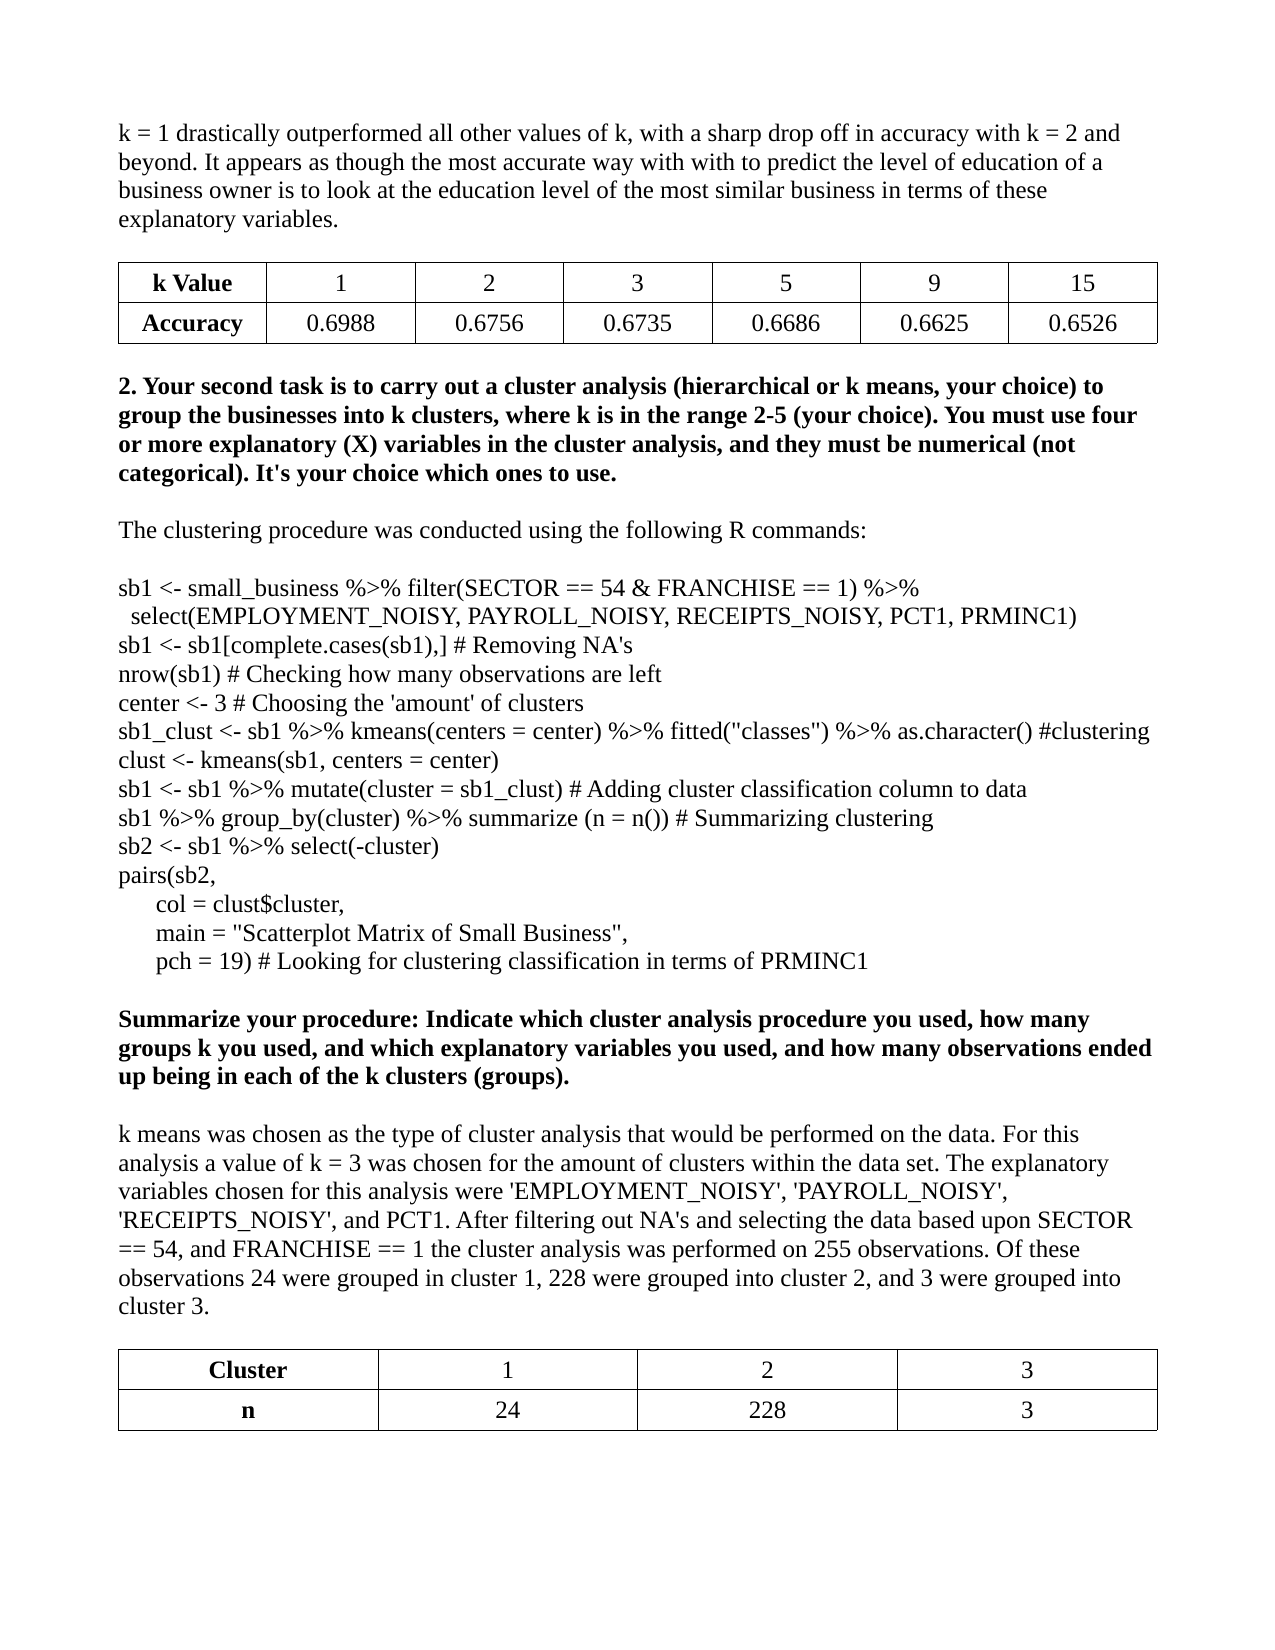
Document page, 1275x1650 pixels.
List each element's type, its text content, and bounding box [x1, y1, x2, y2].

table_header 3 [564, 263, 712, 302]
table_cell 24 [379, 1390, 637, 1429]
text The clustering procedure was conducted using the following R commands: [118, 515, 1157, 544]
text pairs(sb2, [118, 860, 1157, 889]
text sb1 %>% group_by(cluster) %>% summarize (n = n()) # Summarizing clustering [118, 803, 1157, 831]
table_header k Value [119, 263, 266, 302]
table_header 5 [713, 263, 860, 302]
table_cell 0.6526 [1009, 303, 1157, 342]
text col = clust$cluster, [118, 889, 1157, 918]
table_cell 0.6988 [267, 303, 415, 342]
table_cell 0.6686 [713, 303, 860, 342]
text sb1 <- sb1[complete.cases(sb1),] # Removing NA's [118, 630, 1157, 659]
text sb1 <- small_business %>% filter(SECTOR == 54 & FRANCHISE == 1) %>% [118, 573, 1157, 601]
table_cell Accuracy [119, 303, 266, 342]
text Summarize your procedure: Indicate which cluster analysis procedure you used, how many groups k you used, and which explanatory variables you used, and how many observations ended up being in each of the k clusters (groups). [118, 1004, 1157, 1090]
table_cell 0.6756 [416, 303, 563, 342]
text select(EMPLOYMENT_NOISY, PAYROLL_NOISY, RECEIPTS_NOISY, PCT1, PRMINC1) [118, 601, 1157, 630]
text center <- 3 # Choosing the 'amount' of clusters [118, 688, 1157, 716]
table_cell 0.6625 [861, 303, 1008, 342]
table_cell 0.6735 [564, 303, 712, 342]
table_header 2 [416, 263, 563, 302]
table_header 1 [379, 1350, 637, 1389]
text sb1_clust <- sb1 %>% kmeans(centers = center) %>% fitted("classes") %>% as.character() #clustering [118, 716, 1157, 745]
table_cell n [119, 1390, 378, 1429]
text sb2 <- sb1 %>% select(-cluster) [118, 831, 1157, 860]
table_header 3 [898, 1350, 1157, 1389]
text k means was chosen as the type of cluster analysis that would be performed on the data. For this analysis a value of k = 3 was chosen for the amount of clusters within the data set. The explanatory variables chosen for this analysis were 'EMPLOYMENT_NOISY', 'PAYROLL_NOISY', 'RECEIPTS_NOISY', and PCT1. After filtering out NA's and selecting the data based upon SECTOR == 54, and FRANCHISE == 1 the cluster analysis was performed on 255 observations. Of these observations 24 were grouped in cluster 1, 228 were grouped into cluster 2, and 3 were grouped into cluster 3. [118, 1119, 1157, 1320]
text main = "Scatterplot Matrix of Small Business", [118, 918, 1157, 946]
text pch = 19) # Looking for clustering classification in terms of PRMINC1 [118, 946, 1157, 975]
text nrow(sb1) # Checking how many observations are left [118, 659, 1157, 688]
text sb1 <- sb1 %>% mutate(cluster = sb1_clust) # Adding cluster classification column to data [118, 774, 1157, 803]
table_header 9 [861, 263, 1008, 302]
table_header 15 [1009, 263, 1157, 302]
table_cell 228 [638, 1390, 897, 1429]
table_header 2 [638, 1350, 897, 1389]
table_header Cluster [119, 1350, 378, 1389]
table_header 1 [267, 263, 415, 302]
table_cell 3 [898, 1390, 1157, 1429]
text 2. Your second task is to carry out a cluster analysis (hierarchical or k means, your choice) to group the businesses into k clusters, where k is in the range 2-5 (your choice). You must use four or more explanatory (X) variables in the cluster analysis, and they must be numerical (not categorical). It's your choice which ones to use. [118, 371, 1157, 486]
text clust <- kmeans(sb1, centers = center) [118, 745, 1157, 774]
text k = 1 drastically outperformed all other values of k, with a sharp drop off in accuracy with k = 2 and beyond. It appears as though the most accurate way with with to predict the level of education of a business owner is to look at the education level of the most similar business in terms of these explanatory variables. [118, 118, 1157, 233]
